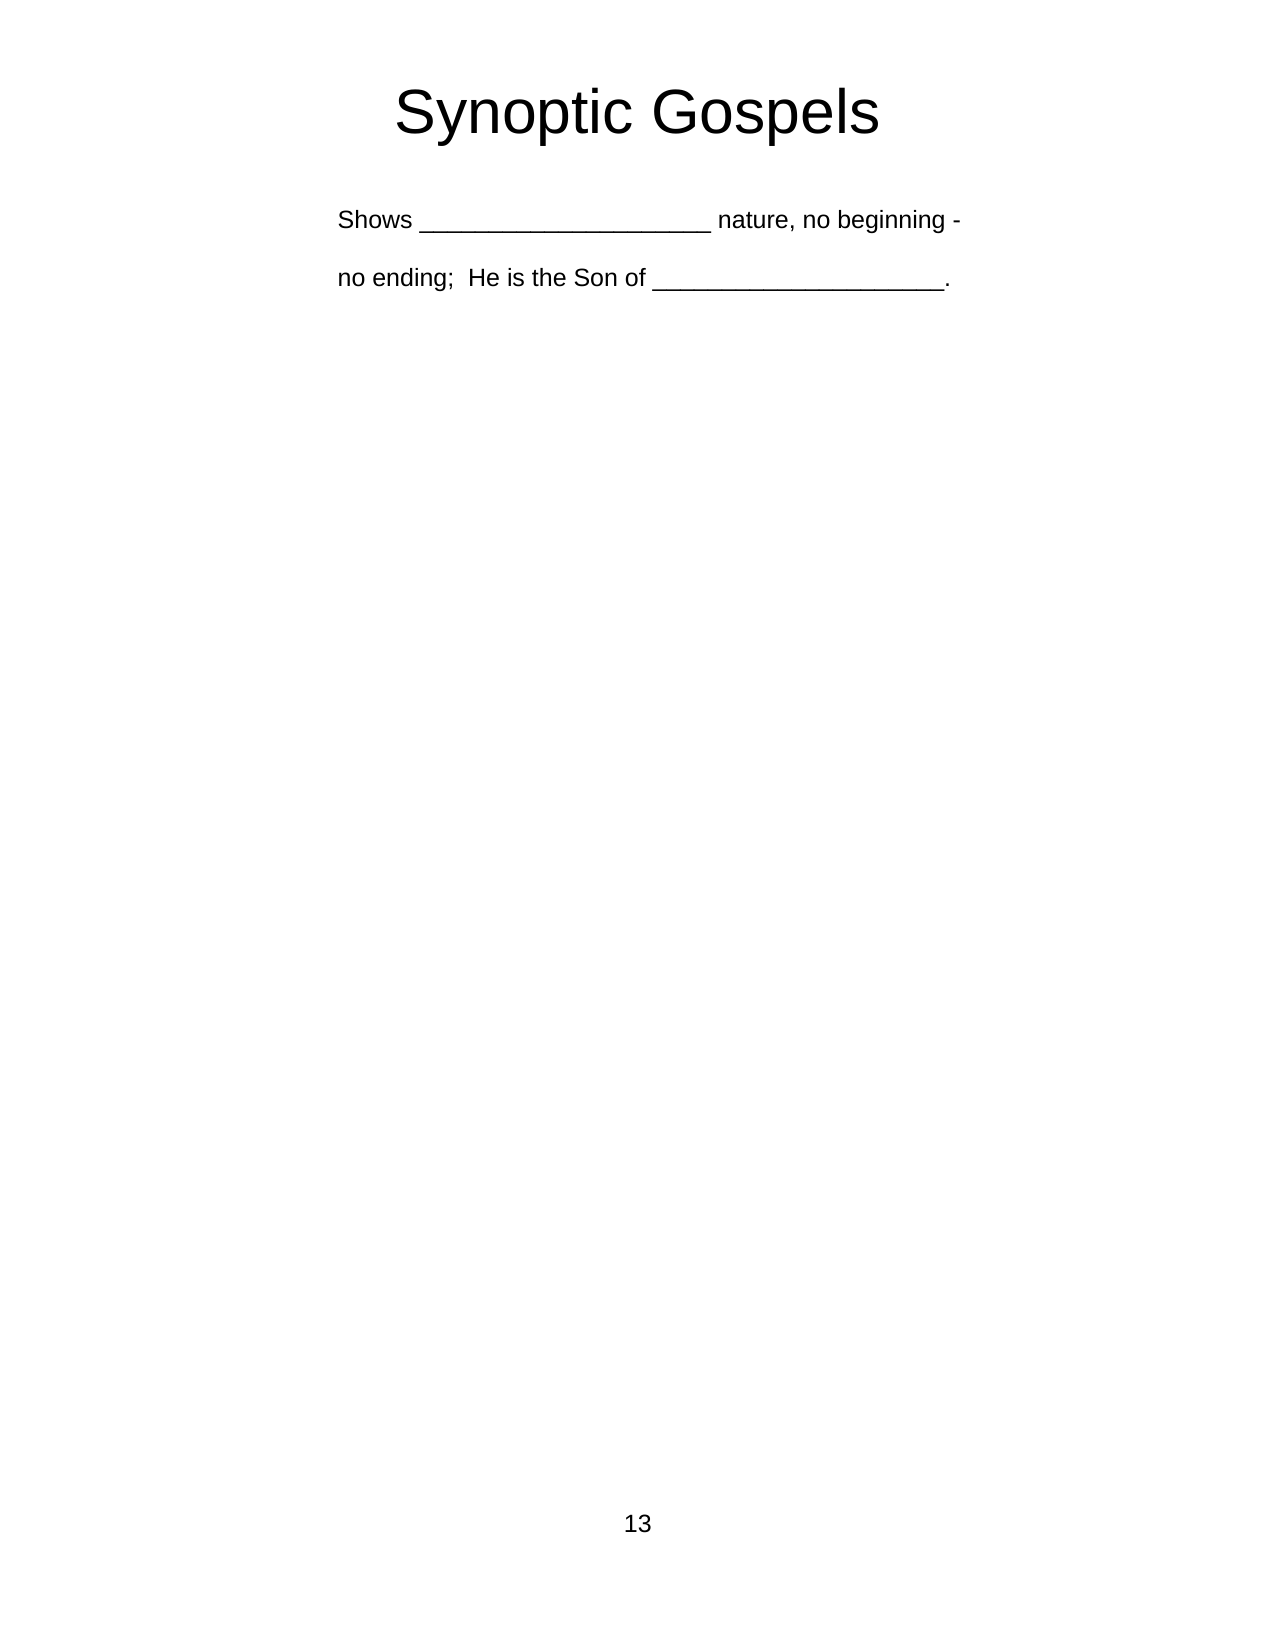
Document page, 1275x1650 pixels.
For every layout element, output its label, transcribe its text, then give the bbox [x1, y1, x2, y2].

text Shows _____________________ nature, no beginning - [187, 206, 1087, 234]
text no ending; He is the Son of _____________________. [187, 263, 1087, 292]
